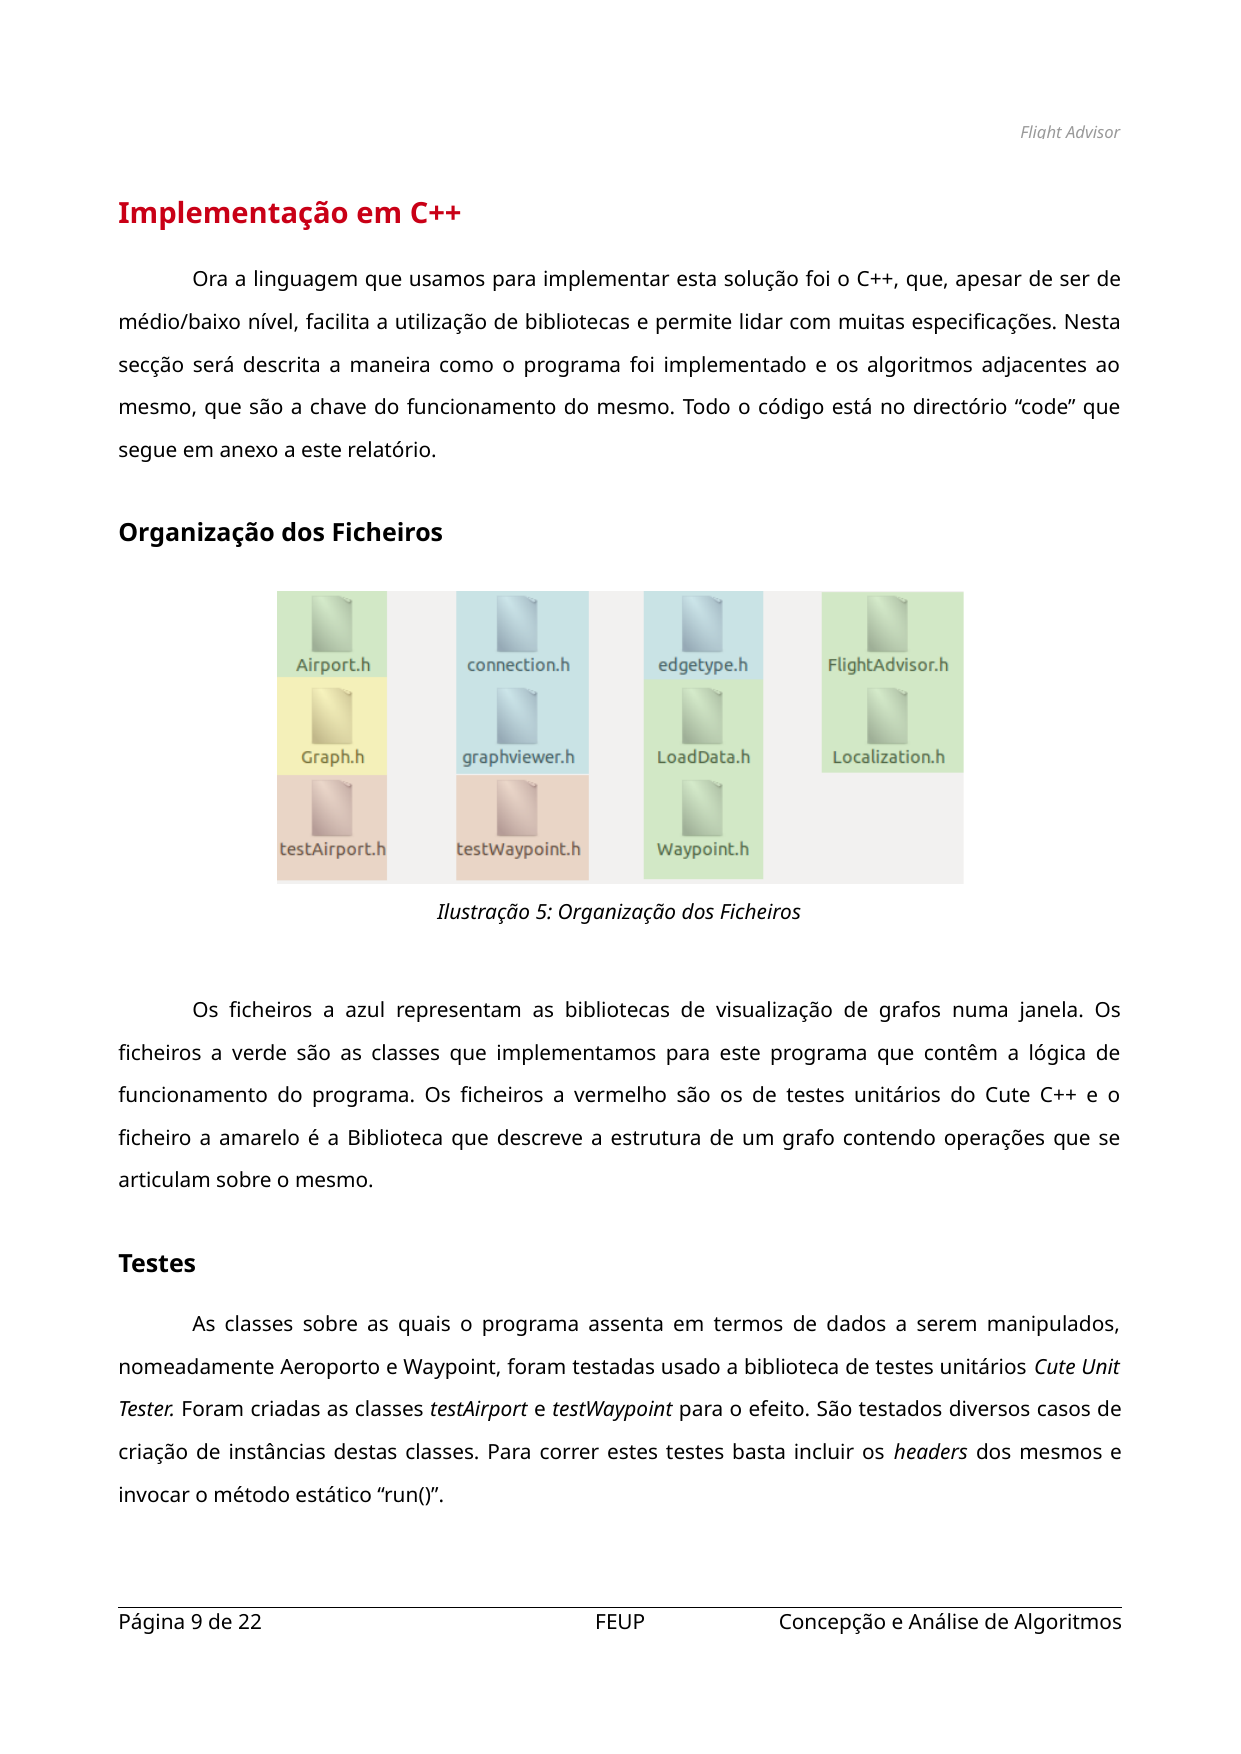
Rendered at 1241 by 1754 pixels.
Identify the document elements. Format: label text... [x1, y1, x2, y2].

text Ora a linguagem que usamos para implementar esta solução foi o C++, que, apesar de ser de médio/baixo nível, facilita a utilização de bibliotecas e permite lidar com muitas especificações. Nesta secção será descrita a maneira como o programa foi implementado e os algoritmos adjacentes ao mesmo, que são a chave do funcionamento do mesmo. Todo o código está no directório “code” que segue em anexo a este relatório. [118, 264, 1122, 463]
text As classes sobre as quais o programa assenta em termos de dados a serem manipulados, nomeadamente Aeroporto e Waypoint, foram testadas usado a biblioteca de testes unitários Cute Unit Tester. Foram criadas as classes testAirport e testWaypoint para o efeito. São testados diversos casos de criação de instâncias destas classes. Para correr estes testes basta incluir os headers dos mesmos e invocar o método estático “run()”. [118, 1309, 1122, 1508]
subtitle Implementação em C++ [118, 193, 1122, 232]
text Os ficheiros a azul representam as bibliotecas de visualização de grafos numa janela. Os ficheiros a verde são as classes que implementamos para este programa que contêm a lógica de funcionamento do programa. Os ficheiros a vermelho são os de testes unitários do Cute C++ e o ficheiro a amarelo é a Biblioteca que descreve a estrutura de um grafo contendo operações que se articulam sobre o mesmo. [118, 995, 1122, 1194]
subtitle Organização dos Ficheiros [118, 515, 1122, 549]
subtitle Testes [118, 1246, 1122, 1280]
text Ilustração 5: Organização dos Ficheiros [277, 884, 963, 926]
picture [277, 591, 964, 884]
